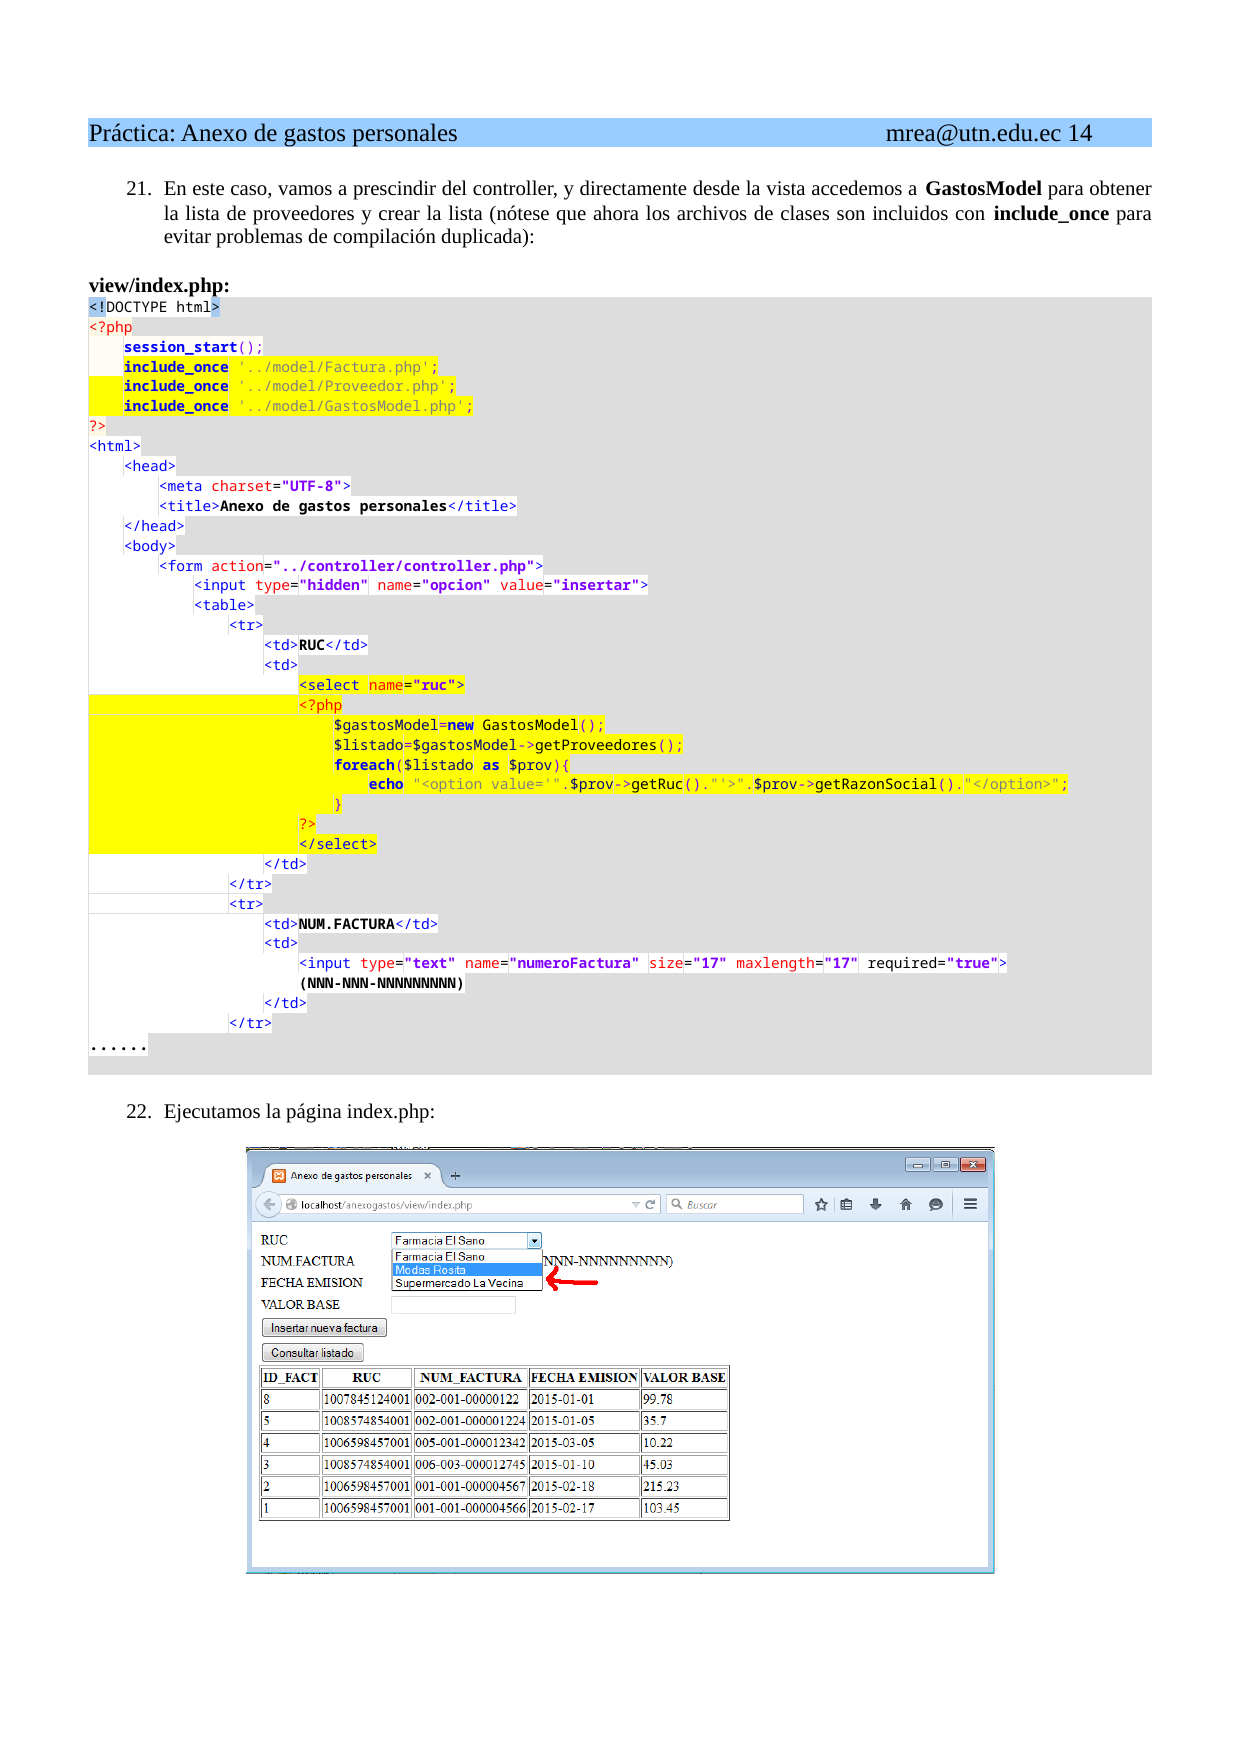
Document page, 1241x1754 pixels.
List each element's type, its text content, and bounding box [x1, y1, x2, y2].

text view/index.php: [88, 273, 1152, 297]
text <?php [88, 694, 1152, 714]
text <td> [88, 933, 1152, 953]
text include_once '../model/Factura.php'; [88, 356, 1152, 376]
text (NNN-NNN-NNNNNNNNN) [88, 973, 1152, 993]
text <tr> [88, 615, 1152, 635]
text include_once '../model/GastosModel.php'; [88, 396, 1152, 416]
text <table> [88, 595, 1152, 615]
text <form action="../controller/controller.php"> [88, 555, 1152, 575]
text ...... [88, 1033, 1152, 1056]
text <td>NUM.FACTURA</td> [88, 913, 1152, 933]
text <html> [88, 436, 1152, 456]
text </head> [88, 516, 1152, 535]
text </tr> [88, 1013, 1152, 1033]
text <select name="ruc"> [88, 675, 1152, 694]
text <body> [88, 535, 1152, 555]
text </tr> [88, 874, 1152, 893]
text foreach($listado as $prov){ [88, 754, 1152, 774]
text <meta charset="UTF-8"> [88, 476, 1152, 496]
text <tr> [88, 893, 1152, 913]
text echo "<option value='".$prov->getRuc()."'>".$prov->getRazonSocial()."</option>"; [88, 774, 1152, 794]
text ?> [88, 416, 1152, 436]
text ?> [88, 814, 1152, 834]
text session_start(); [88, 336, 1152, 356]
text $gastosModel=new GastosModel(); [88, 714, 1152, 734]
text <head> [88, 456, 1152, 476]
text <title>Anexo de gastos personales</title> [88, 496, 1152, 516]
text </td> [88, 993, 1152, 1013]
text <td> [88, 655, 1152, 675]
text <input type="text" name="numeroFactura" size="17" maxlength="17" required="true"> [88, 953, 1152, 973]
text $listado=$gastosModel->getProveedores(); [88, 734, 1152, 754]
text <td>RUC</td> [88, 635, 1152, 655]
text <!DOCTYPE html> [88, 297, 1152, 317]
text </select> [88, 834, 1152, 854]
list Ejecutamos la página index.php: [126, 1099, 1152, 1123]
text <?php [88, 317, 1152, 336]
text <input type="hidden" name="opcion" value="insertar"> [88, 575, 1152, 595]
picture [245, 1147, 995, 1574]
text include_once '../model/Proveedor.php'; [88, 376, 1152, 396]
list En este caso, vamos a prescindir del controller, y directamente desde la vista accedemos a GastosModel para obtener la lista de proveedores y crear la lista (nótese que ahora los archivos de clases son incluidos con include_once para evitar problemas de compilación duplicada): [126, 176, 1152, 248]
text </td> [88, 854, 1152, 874]
text } [88, 794, 1152, 814]
